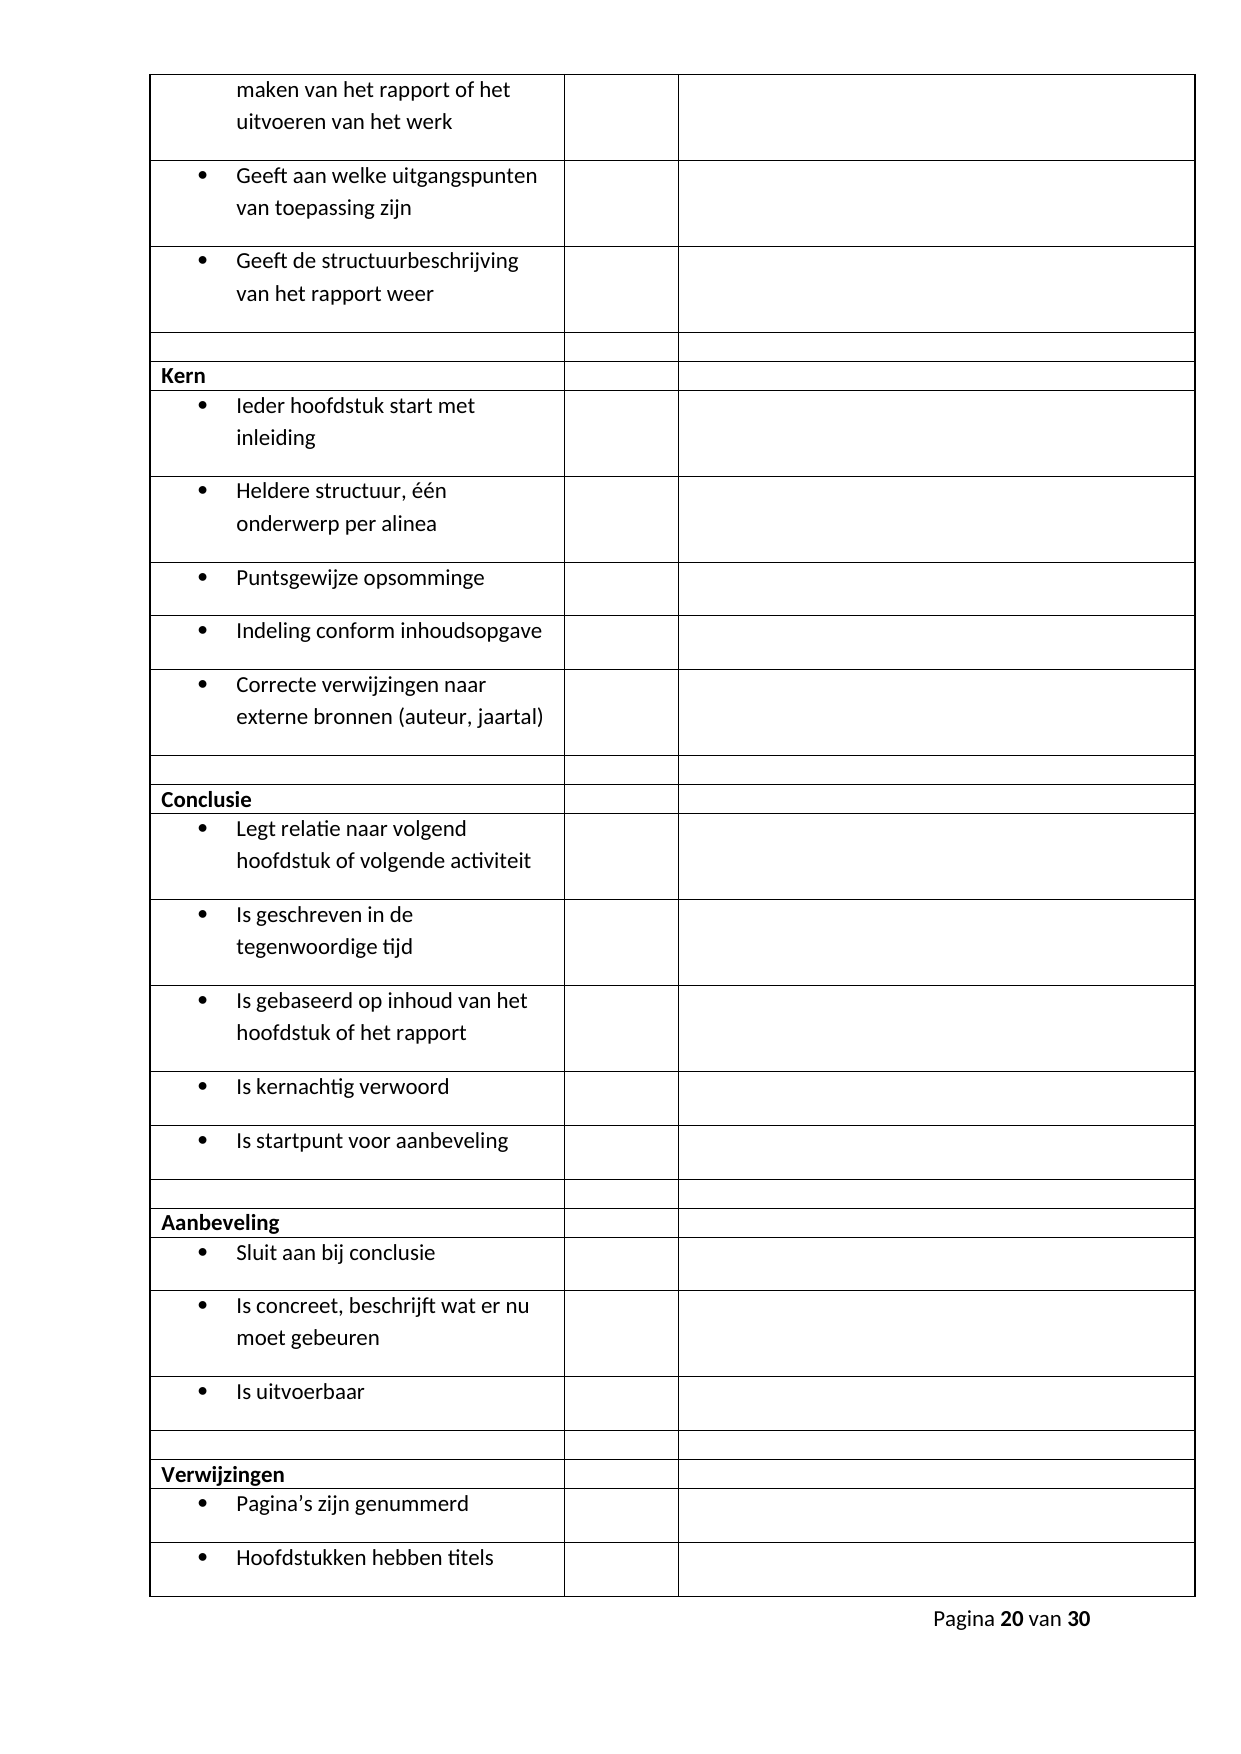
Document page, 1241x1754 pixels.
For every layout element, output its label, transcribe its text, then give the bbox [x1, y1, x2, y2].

table_cell [565, 986, 678, 1071]
table_cell [679, 1180, 1194, 1207]
table_cell [565, 616, 678, 669]
table_cell [679, 247, 1194, 332]
table_cell Puntsgewijze opsomminge [151, 563, 564, 615]
table_cell Pagina’s zijn genummerd [151, 1489, 564, 1542]
table_cell [565, 1291, 678, 1376]
table_cell [151, 756, 564, 784]
table_cell [565, 670, 678, 755]
table_cell Conclusie [151, 785, 564, 813]
table_cell [679, 670, 1194, 755]
table_cell [565, 1431, 678, 1459]
table_cell [679, 900, 1194, 985]
table_cell Is uitvoerbaar [151, 1377, 564, 1430]
table_cell [565, 477, 678, 562]
table_cell [565, 756, 678, 784]
table_cell [679, 333, 1194, 361]
table_cell [679, 785, 1194, 813]
table_cell Ieder hoofdstuk start met inleiding [151, 391, 564, 476]
table_cell [565, 1460, 678, 1488]
table_cell [679, 616, 1194, 669]
table_cell [565, 1377, 678, 1430]
table_cell [565, 563, 678, 615]
table_cell [679, 814, 1194, 899]
table_cell [565, 785, 678, 813]
table_cell [565, 362, 678, 390]
table_cell [151, 333, 564, 361]
table_cell [679, 1072, 1194, 1125]
table_cell Sluit aan bij conclusie [151, 1238, 564, 1290]
table_cell Kern [151, 362, 564, 390]
table_cell [565, 75, 678, 160]
table_cell [565, 1489, 678, 1542]
table_cell [679, 1460, 1194, 1488]
table_cell [565, 161, 678, 246]
table_cell Aanbeveling [151, 1209, 564, 1237]
table_cell [679, 1431, 1194, 1459]
table_cell [565, 1180, 678, 1207]
table_cell [565, 247, 678, 332]
table_cell Is startpunt voor aanbeveling [151, 1126, 564, 1178]
table_cell Is kernachtig verwoord [151, 1072, 564, 1125]
table_cell [565, 814, 678, 899]
table_cell [679, 1126, 1194, 1178]
table_cell [679, 1543, 1194, 1596]
table_cell maken van het rapport of het uitvoeren van het werk [151, 75, 564, 160]
table_cell Legt relatie naar volgend hoofdstuk of volgende activiteit [151, 814, 564, 899]
table_cell [565, 1072, 678, 1125]
table_cell Hoofdstukken hebben titels [151, 1543, 564, 1596]
table_cell Is gebaseerd op inhoud van het hoofdstuk of het rapport [151, 986, 564, 1071]
table_cell Correcte verwijzingen naar externe bronnen (auteur, jaartal) [151, 670, 564, 755]
table_cell [679, 986, 1194, 1071]
table_cell [151, 1180, 564, 1207]
table_cell [565, 900, 678, 985]
table_cell [679, 477, 1194, 562]
table_cell [679, 1238, 1194, 1290]
table_cell [565, 391, 678, 476]
table_cell Heldere structuur, één onderwerp per alinea [151, 477, 564, 562]
table_cell Is geschreven in de tegenwoordige tijd [151, 900, 564, 985]
table_cell [565, 1238, 678, 1290]
table_cell [565, 1543, 678, 1596]
table_cell Is concreet, beschrijft wat er nu moet gebeuren [151, 1291, 564, 1376]
table_cell [679, 563, 1194, 615]
table_cell [565, 1209, 678, 1237]
table_cell [679, 391, 1194, 476]
table_cell [151, 1431, 564, 1459]
table_cell Geeft aan welke uitgangspunten van toepassing zijn [151, 161, 564, 246]
table_cell [679, 362, 1194, 390]
table_cell [679, 1291, 1194, 1376]
table_cell [679, 1209, 1194, 1237]
table_cell [679, 161, 1194, 246]
table_cell [679, 756, 1194, 784]
table_cell [679, 75, 1194, 160]
table_cell [679, 1377, 1194, 1430]
table_cell [565, 333, 678, 361]
table_cell [679, 1489, 1194, 1542]
table_cell Geeft de structuurbeschrijving van het rapport weer [151, 247, 564, 332]
table_cell Indeling conform inhoudsopgave [151, 616, 564, 669]
table_cell [565, 1126, 678, 1178]
table_cell Verwijzingen [151, 1460, 564, 1488]
